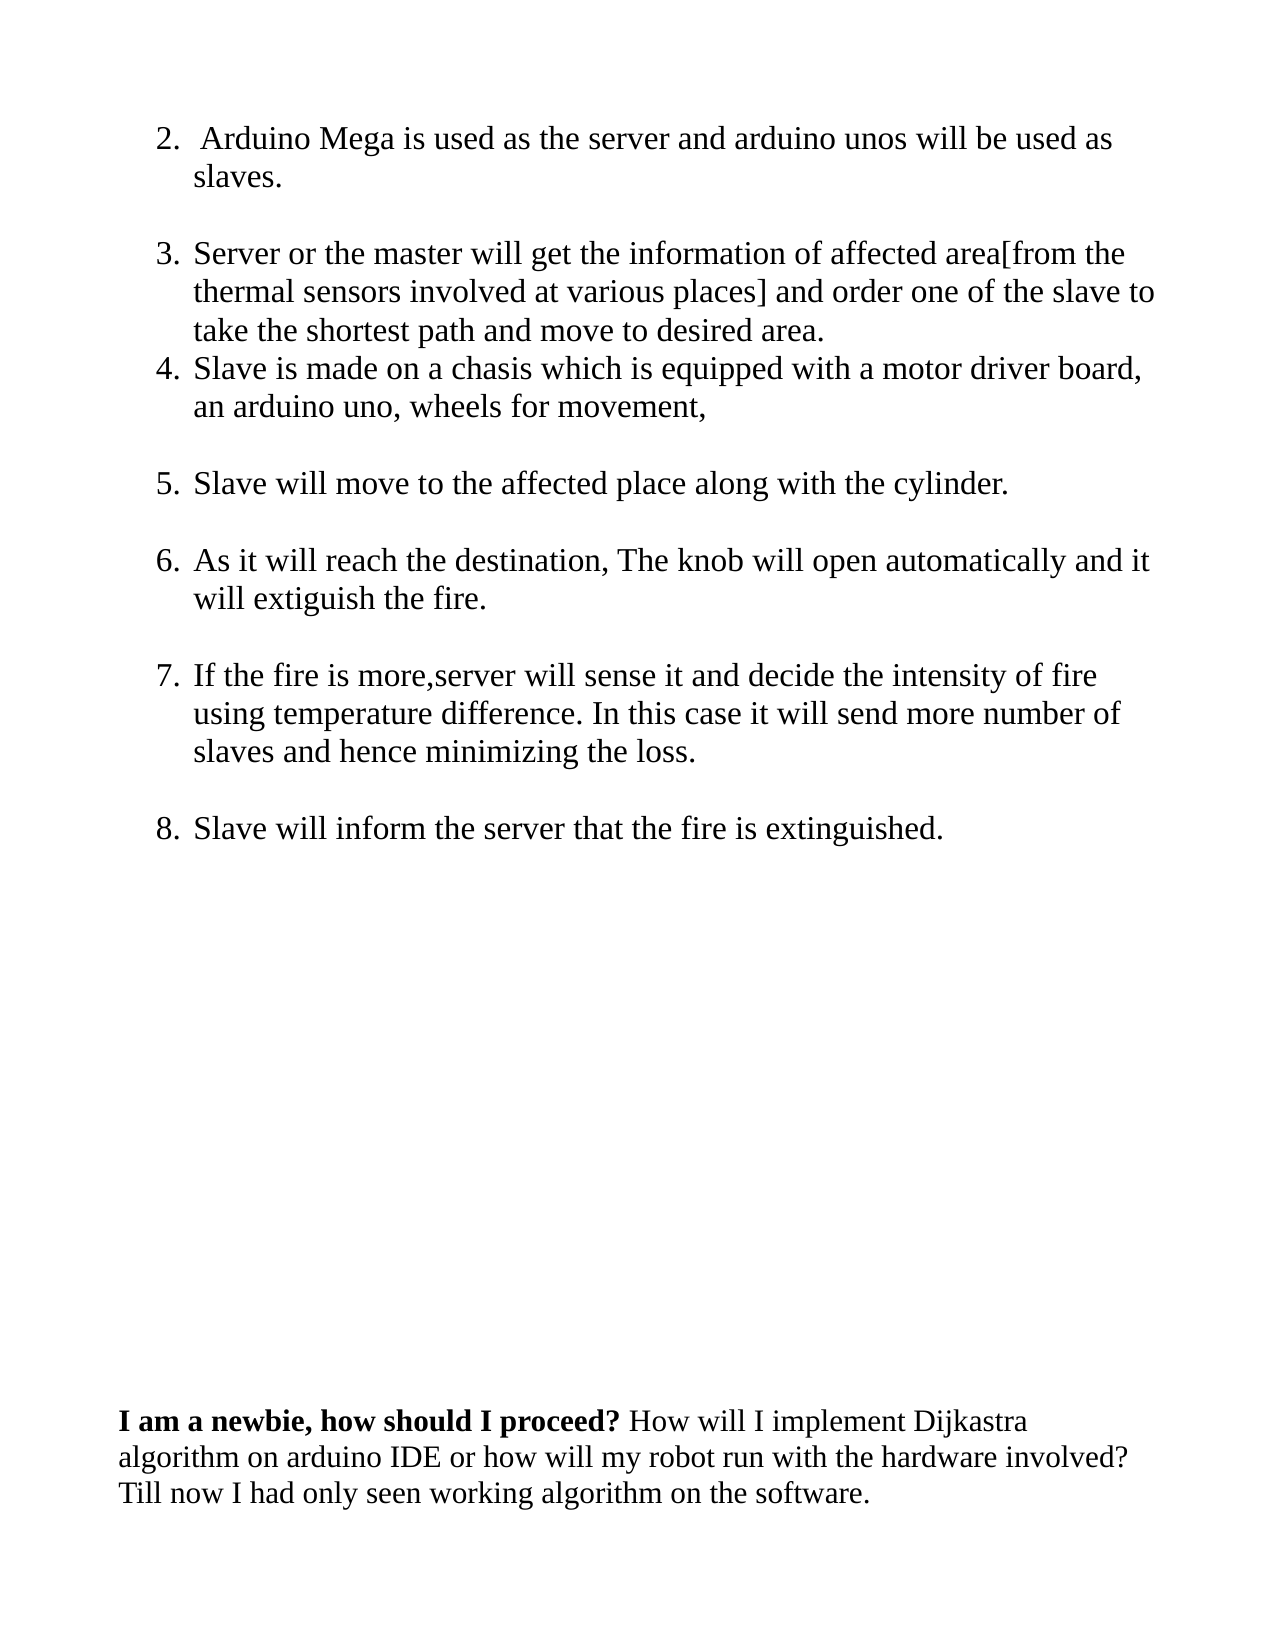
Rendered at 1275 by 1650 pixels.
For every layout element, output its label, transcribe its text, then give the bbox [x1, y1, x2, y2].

list Slave will inform the server that the fire is extinguished. [156, 808, 1157, 846]
list As it will reach the destination, The knob will open automatically and it will extiguish the fire. [156, 540, 1157, 616]
list Slave is made on a chasis which is equipped with a motor driver board, an arduino uno, wheels for movement, [156, 348, 1157, 425]
list Server or the master will get the information of affected area[from the thermal sensors involved at various places] and order one of the slave to take the shortest path and move to desired area. [156, 233, 1157, 348]
text I am a newbie, how should I proceed? How will I implement Dijkastra algorithm on arduino IDE or how will my robot run with the hardware involved? Till now I had only seen working algorithm on the software. [118, 1402, 1157, 1510]
list Slave will move to the affected place along with the cylinder. [156, 463, 1157, 501]
list If the fire is more,server will sense it and decide the intensity of fire using temperature difference. In this case it will send more number of slaves and hence minimizing the loss. [156, 655, 1157, 770]
list Arduino Mega is used as the server and arduino unos will be used as slaves. [156, 118, 1157, 195]
